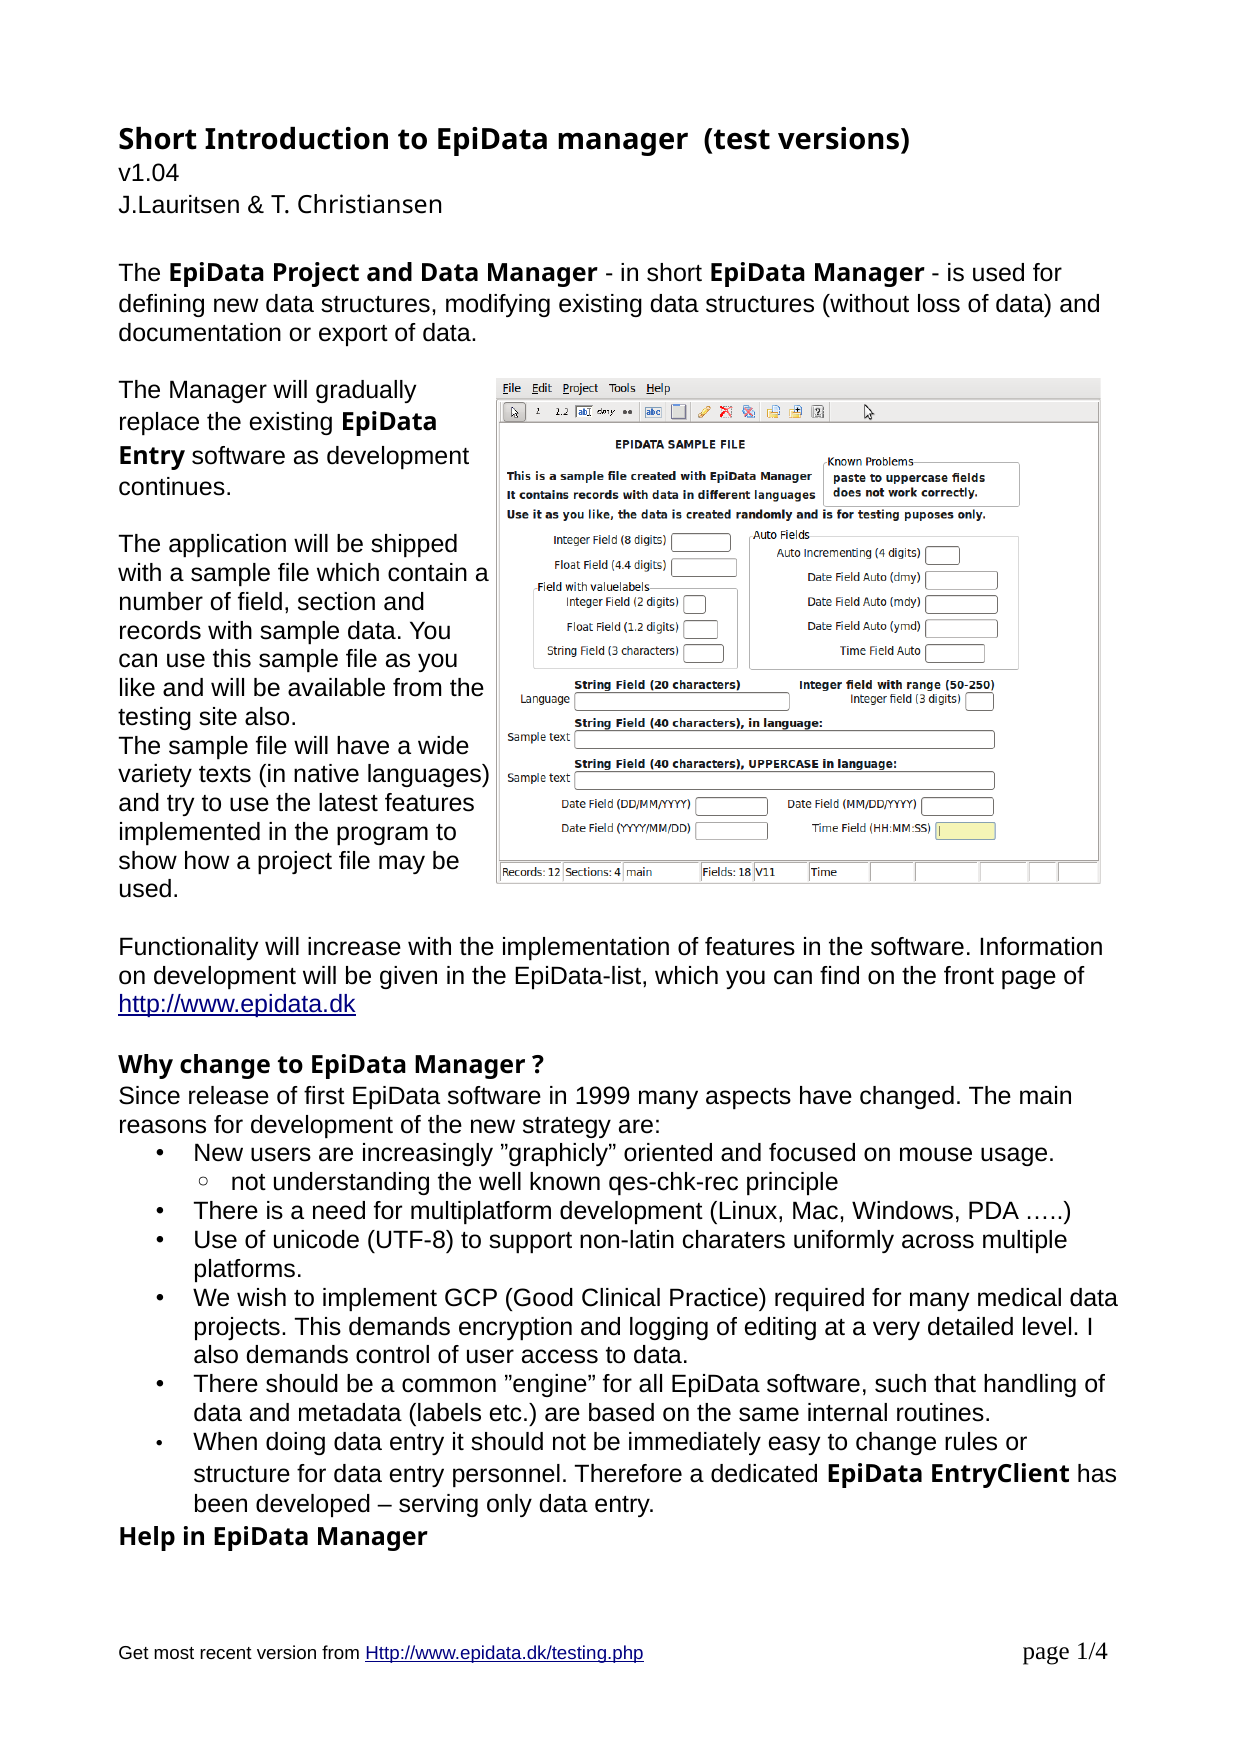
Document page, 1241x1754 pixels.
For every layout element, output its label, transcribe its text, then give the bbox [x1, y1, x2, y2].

text The Manager will gradually replace the existing EpiData Entry software as development continues. [118, 375, 1122, 501]
text reasons for development of the new strategy are: [118, 1110, 1122, 1138]
list Use of unicode (UTF-8) to support non-latin charaters uniformly across multiple platforms. [156, 1225, 1122, 1283]
picture [496, 378, 1101, 884]
text [1101, 529, 1122, 731]
text Help in EpiData Manager [118, 1518, 1122, 1552]
text Short Introduction to EpiData manager (test versions) [118, 118, 1122, 158]
list New users are increasingly ”graphicly” oriented and focused on mouse usage. [156, 1138, 1122, 1167]
list There should be a common ”engine” for all EpiData software, such that handling of data and metadata (labels etc.) are based on the same internal routines. [156, 1369, 1122, 1427]
text v1.04 [118, 158, 1122, 187]
text Why change to EpiData Manager ? [118, 1047, 1122, 1081]
text Since release of first EpiData software in 1999 many aspects have changed. The main [118, 1081, 1122, 1110]
list not understanding the well known qes-chk-rec principle [193, 1167, 1122, 1196]
text The EpiData Project and Data Manager - in short EpiData Manager - is used for defining new data structures, modifying existing data structures (without loss of data) and documentation or export of data. [118, 255, 1122, 346]
list There is a need for multiplatform development (Linux, Mac, Windows, PDA …..) [156, 1196, 1122, 1225]
list When doing data entry it should not be immediately easy to change rules or structure for data entry personnel. Therefore a dedicated EpiData EntryClient has been developed – serving only data entry. [156, 1427, 1122, 1518]
text The sample file will have a wide variety texts (in native languages) and try to use the latest features implemented in the program to show how a project file may be used. [118, 731, 1122, 903]
text J.Lauritsen & T. Christiansen [118, 187, 1122, 221]
text The application will be shipped with a sample file which contain a number of field, section and records with sample data. You can use this sample file as you like and will be available from the testing site also. [118, 529, 496, 731]
text Functionality will increase with the implementation of features in the software. Information on development will be given in the EpiData-list, which you can find on the front page of http://www.epidata.dk [118, 932, 1122, 1018]
list We wish to implement GCP (Good Clinical Practice) required for many medical data projects. This demands encryption and logging of editing at a very detailed level. I also demands control of user access to data. [156, 1283, 1122, 1369]
